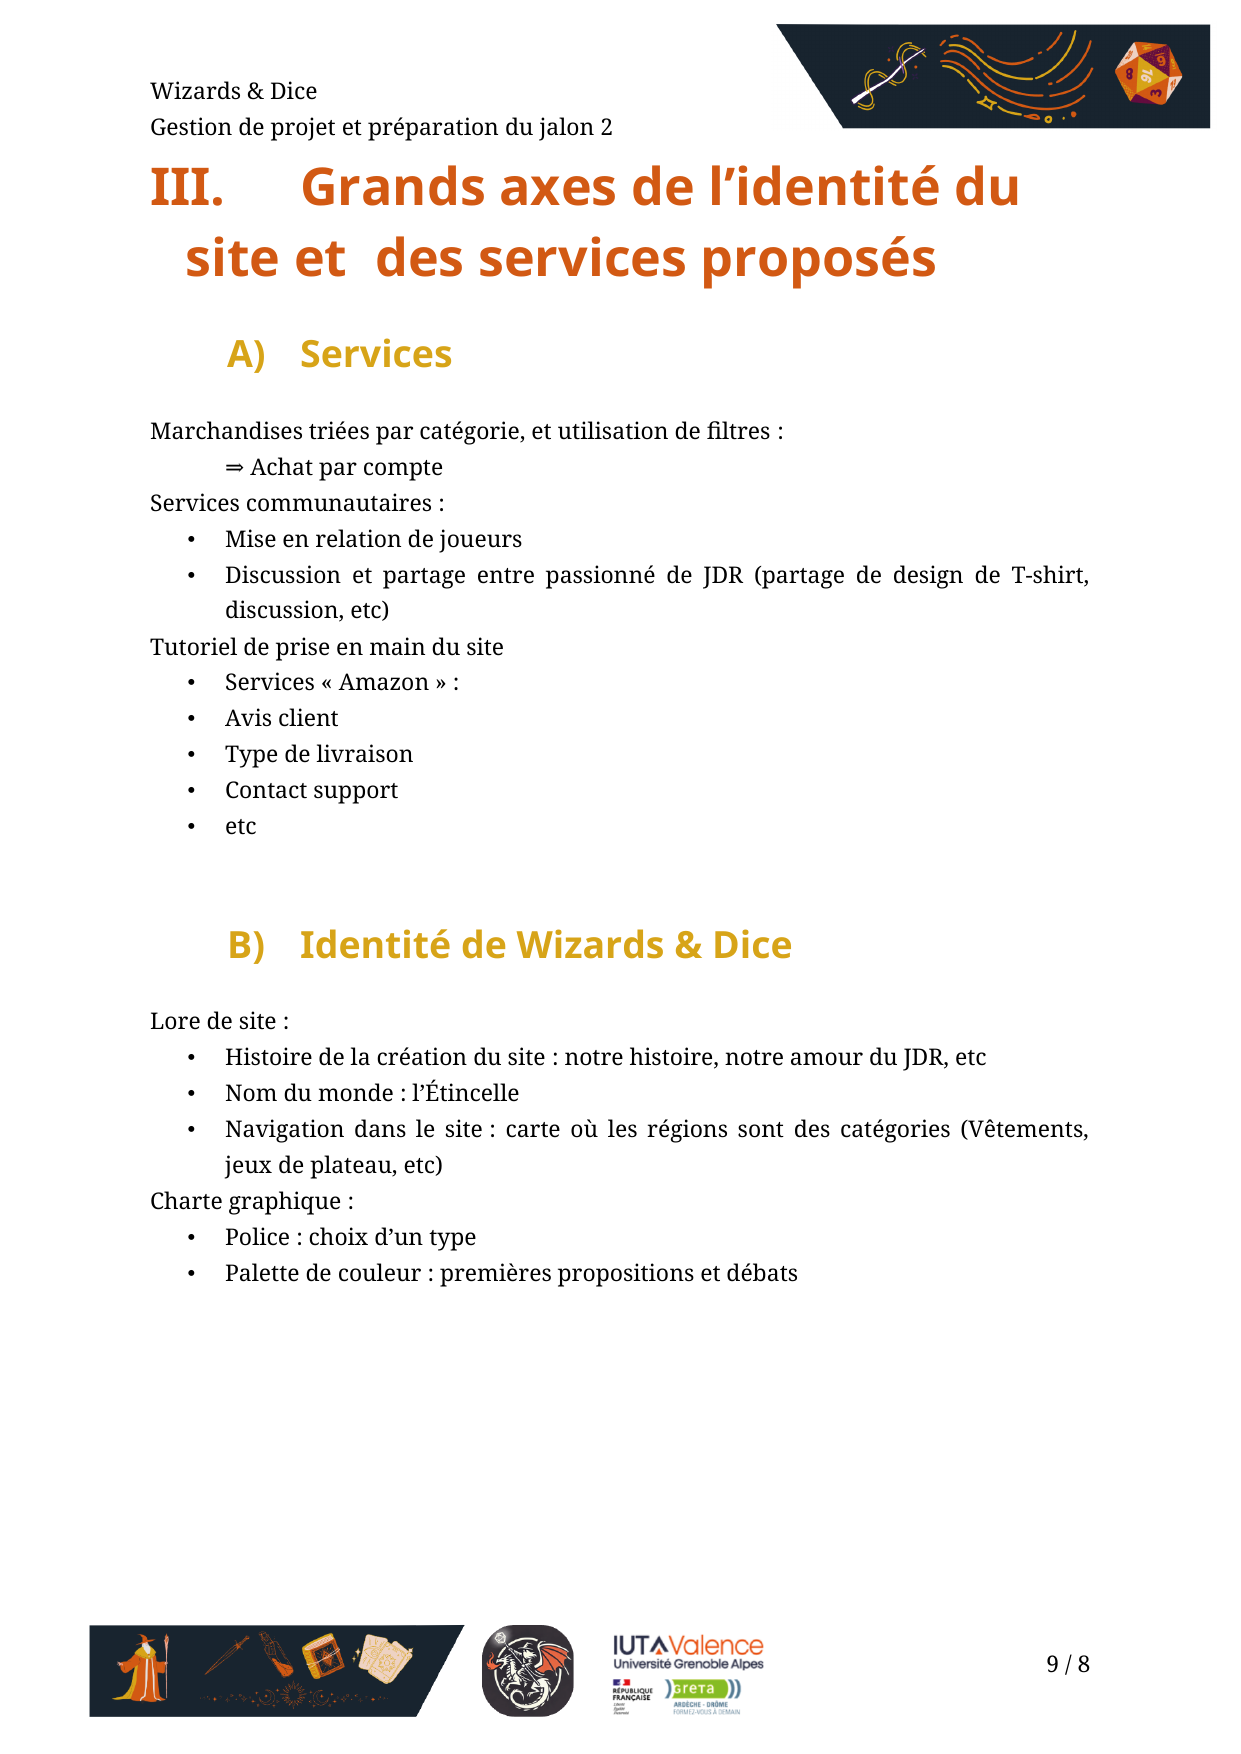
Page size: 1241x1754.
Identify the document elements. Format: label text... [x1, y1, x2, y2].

list Type de livraison [187, 738, 1090, 769]
picture [81, 1614, 788, 1726]
subtitle Identité de Wizards & Dice [227, 918, 1090, 969]
list Nom du monde : l’Étincelle [187, 1077, 1090, 1108]
text ⇒ Achat par compte [150, 451, 1090, 482]
subtitle Grands axes de l’identité du site et des services proposés [150, 150, 1090, 292]
list Police : choix d’un type [187, 1221, 1090, 1252]
subtitle Services [227, 328, 1090, 379]
list Avis client [187, 702, 1090, 733]
list Services « Amazon » : [187, 666, 1090, 698]
list Palette de couleur : premières propositions et débats [187, 1256, 1090, 1288]
text Charte graphique : [150, 1184, 1090, 1216]
picture [771, 21, 1218, 131]
list etc [187, 810, 1090, 841]
text Lore de site : [150, 1005, 1090, 1036]
text Marchandises triées par catégorie, et utilisation de filtres : [150, 415, 1090, 446]
list Contact support [187, 774, 1090, 805]
text Services communautaires : [150, 487, 1090, 518]
list Navigation dans le site : carte où les régions sont des catégories (Vêtements, jeux de plateau, etc) [187, 1113, 1090, 1180]
text Tutoriel de prise en main du site [150, 630, 1090, 662]
list Histoire de la création du site : notre histoire, notre amour du JDR, etc [187, 1041, 1090, 1072]
list Discussion et partage entre passionné de JDR (partage de design de T-shirt, discussion, etc) [187, 558, 1090, 626]
list Mise en relation de joueurs [187, 523, 1090, 554]
